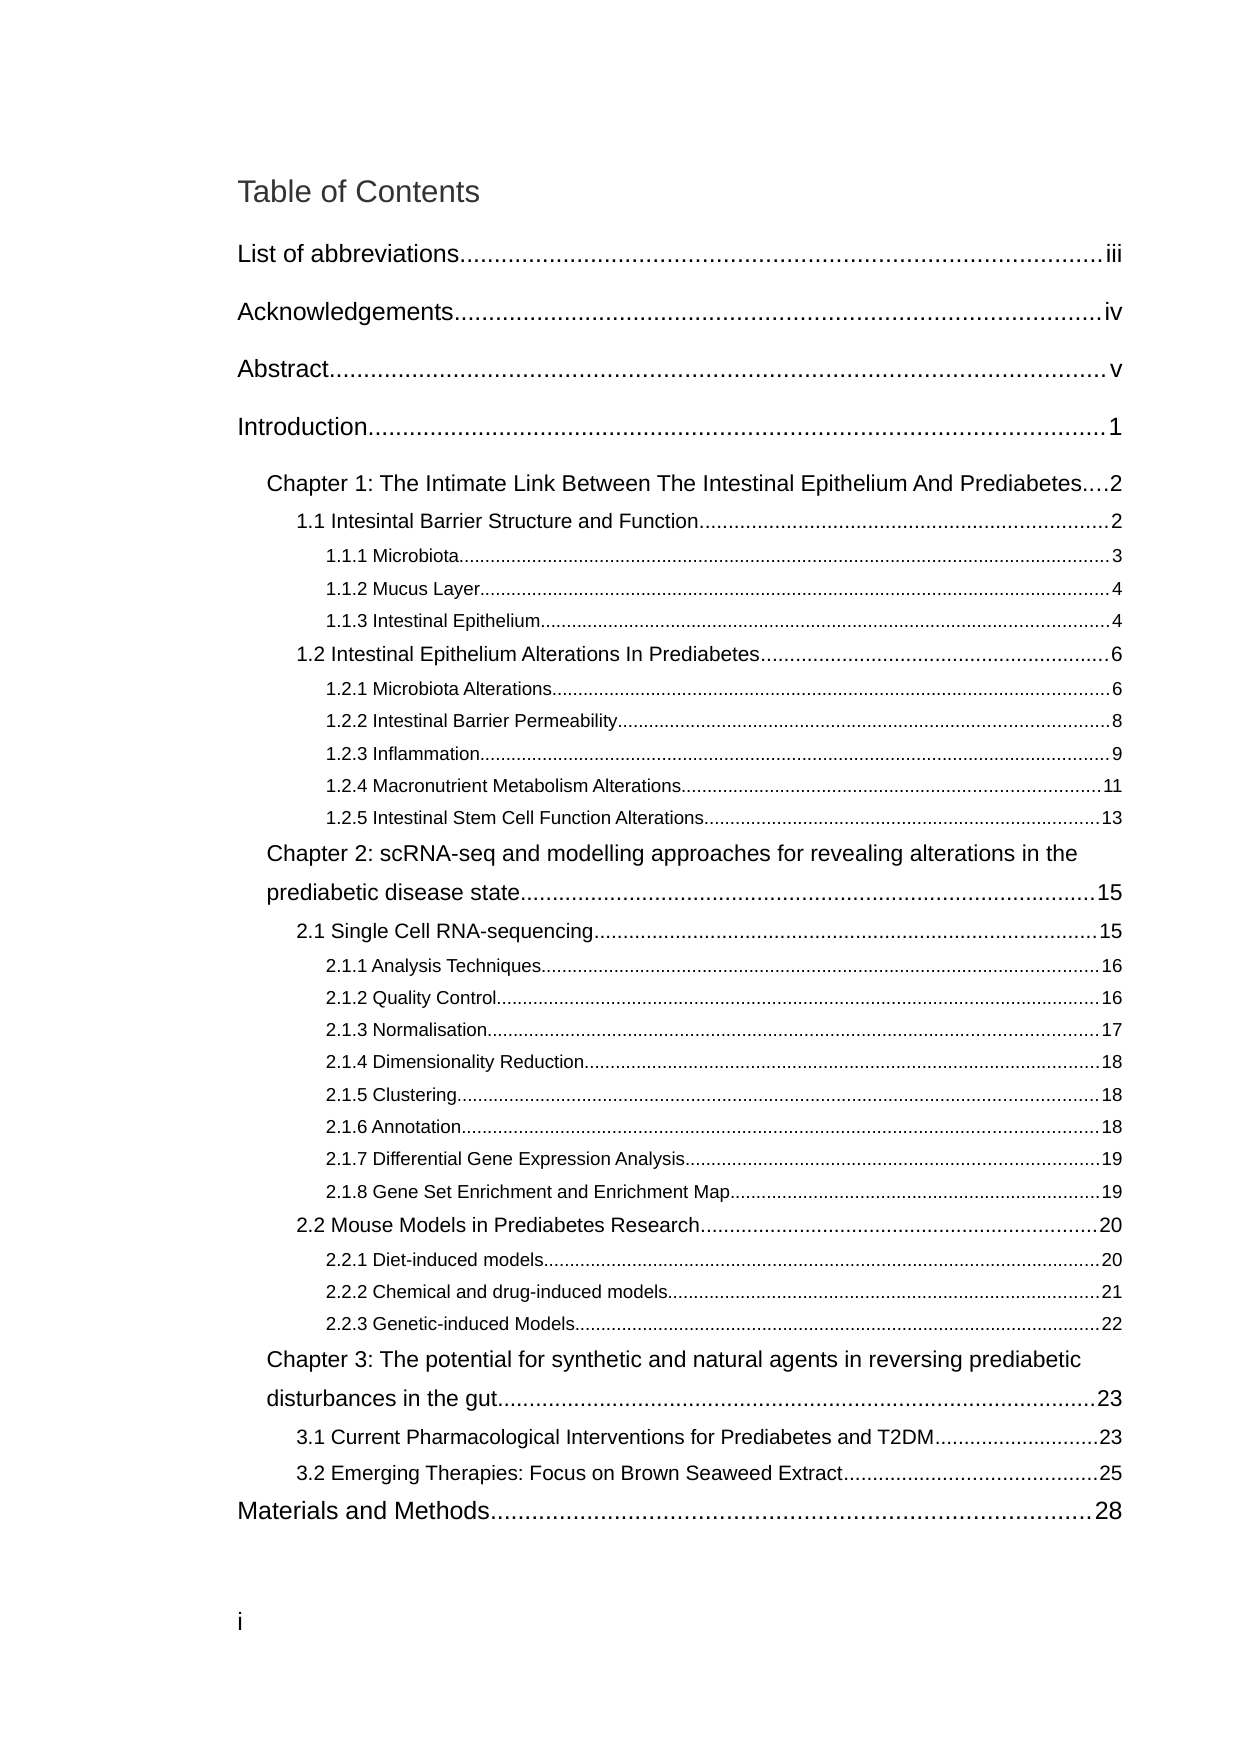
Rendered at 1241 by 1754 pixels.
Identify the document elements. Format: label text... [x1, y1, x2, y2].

text 2.1.7 Differential Gene Expression Analysis 19 [326, 1148, 1122, 1170]
text 1.1 Intesintal Barrier Structure and Function 2 [296, 509, 1122, 533]
text 2.1.6 Annotation 18 [326, 1116, 1122, 1137]
text 1.2.3 Inflammation 9 [326, 743, 1122, 764]
text 2.2.3 Genetic-induced Models 22 [326, 1313, 1122, 1335]
text 2.1.4 Dimensionality Reduction 18 [326, 1051, 1122, 1073]
text Introduction 1 [237, 412, 1122, 441]
text 2.1.3 Normalisation 17 [326, 1019, 1122, 1041]
text 1.1.1 Microbiota 3 [326, 545, 1122, 567]
text 1.2 Intestinal Epithelium Alterations In Prediabetes 6 [296, 642, 1122, 666]
subtitle Table of Contents [237, 173, 1122, 208]
text 3.1 Current Pharmacological Interventions for Prediabetes and T2DM 23 [296, 1424, 1122, 1448]
text 2.2.1 Diet-induced models 20 [326, 1249, 1122, 1270]
text Abstract v [237, 354, 1122, 383]
text 2.2.2 Chemical and drug-induced models 21 [326, 1281, 1122, 1302]
text 1.2.1 Microbiota Alterations 6 [326, 678, 1122, 699]
text List of abbreviations iii [237, 239, 1122, 268]
text 1.1.3 Intestinal Epithelium 4 [326, 610, 1122, 631]
text 2.1.5 Clustering 18 [326, 1083, 1122, 1105]
text Materials and Methods 28 [237, 1496, 1122, 1525]
text 3.2 Emerging Therapies: Focus on Brown Seaweed Extract 25 [296, 1460, 1122, 1484]
text 2.2 Mouse Models in Prediabetes Research 20 [296, 1213, 1122, 1237]
text 1.2.2 Intestinal Barrier Permeability 8 [326, 710, 1122, 732]
text 1.2.4 Macronutrient Metabolism Alterations 11 [326, 775, 1122, 796]
text 1.1.2 Mucus Layer 4 [326, 577, 1122, 599]
text Chapter 3: The potential for synthetic and natural agents in reversing prediabetic disturbances in the gut. 23 [266, 1346, 1122, 1411]
text 2.1.8 Gene Set Enrichment and Enrichment Map 19 [326, 1180, 1122, 1202]
text 2.1.2 Quality Control 16 [326, 987, 1122, 1008]
text Chapter 2: scRNA-seq and modelling approaches for revealing alterations in the prediabetic disease state. 15 [266, 839, 1122, 905]
text 1.2.5 Intestinal Stem Cell Function Alterations 13 [326, 807, 1122, 829]
text 2.1.1 Analysis Techniques 16 [326, 954, 1122, 976]
text Acknowledgements iv [237, 297, 1122, 325]
text Chapter 1: The Intimate Link Between The Intestinal Epithelium And Prediabetes. 2 [266, 470, 1122, 496]
text 2.1 Single Cell RNA-sequencing 15 [296, 918, 1122, 942]
